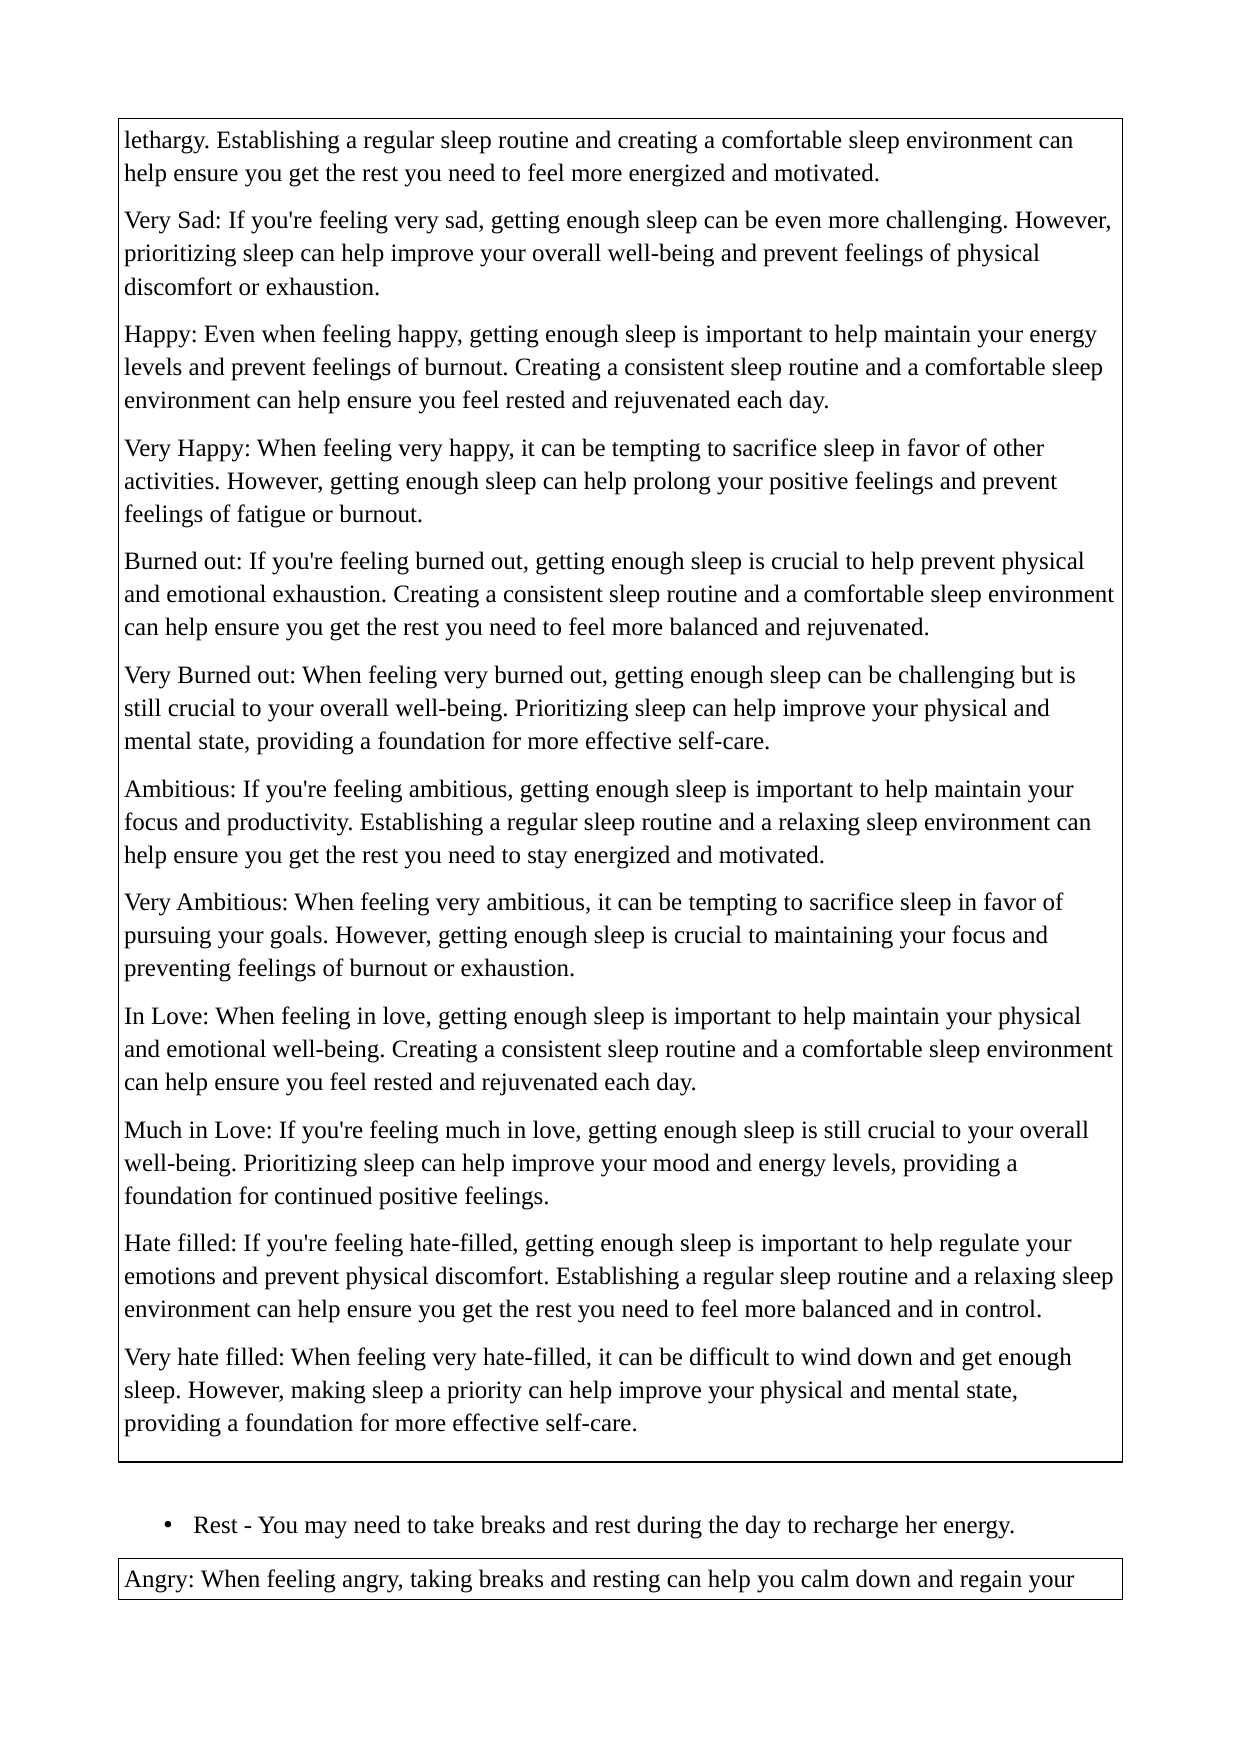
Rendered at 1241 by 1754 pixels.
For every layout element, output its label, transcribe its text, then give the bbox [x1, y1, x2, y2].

table_header lethargy. Establishing a regular sleep routine and creating a comfortable sleep environment can help ensure you get the rest you need to feel more energized and motivated. Very Sad: If you're feeling very sad, getting enough sleep can be even more challenging. However, prioritizing sleep can help improve your overall well-being and prevent feelings of physical discomfort or exhaustion. Happy: Even when feeling happy, getting enough sleep is important to help maintain your energy levels and prevent feelings of burnout. Creating a consistent sleep routine and a comfortable sleep environment can help ensure you feel rested and rejuvenated each day. Very Happy: When feeling very happy, it can be tempting to sacrifice sleep in favor of other activities. However, getting enough sleep can help prolong your positive feelings and prevent feelings of fatigue or burnout. Burned out: If you're feeling burned out, getting enough sleep is crucial to help prevent physical and emotional exhaustion. Creating a consistent sleep routine and a comfortable sleep environment can help ensure you get the rest you need to feel more balanced and rejuvenated. Very Burned out: When feeling very burned out, getting enough sleep can be challenging but is still crucial to your overall well-being. Prioritizing sleep can help improve your physical and mental state, providing a foundation for more effective self-care. Ambitious: If you're feeling ambitious, getting enough sleep is important to help maintain your focus and productivity. Establishing a regular sleep routine and a relaxing sleep environment can help ensure you get the rest you need to stay energized and motivated. Very Ambitious: When feeling very ambitious, it can be tempting to sacrifice sleep in favor of pursuing your goals. However, getting enough sleep is crucial to maintaining your focus and preventing feelings of burnout or exhaustion. In Love: When feeling in love, getting enough sleep is important to help maintain your physical and emotional well-being. Creating a consistent sleep routine and a comfortable sleep environment can help ensure you feel rested and rejuvenated each day. Much in Love: If you're feeling much in love, getting enough sleep is still crucial to your overall well-being. Prioritizing sleep can help improve your mood and energy levels, providing a foundation for continued positive feelings. Hate filled: If you're feeling hate-filled, getting enough sleep is important to help regulate your emotions and prevent physical discomfort. Establishing a regular sleep routine and a relaxing sleep environment can help ensure you get the rest you need to feel more balanced and in control. Very hate filled: When feeling very hate-filled, it can be difficult to wind down and get enough sleep. However, making sleep a priority can help improve your physical and mental state, providing a foundation for more effective self-care. [119, 119, 1122, 1461]
table_header Angry: When feeling angry, taking breaks and resting can help you calm down and regain your [119, 1559, 1122, 1599]
list Rest - You may need to take breaks and rest during the day to recharge her energy. [164, 1510, 1122, 1539]
